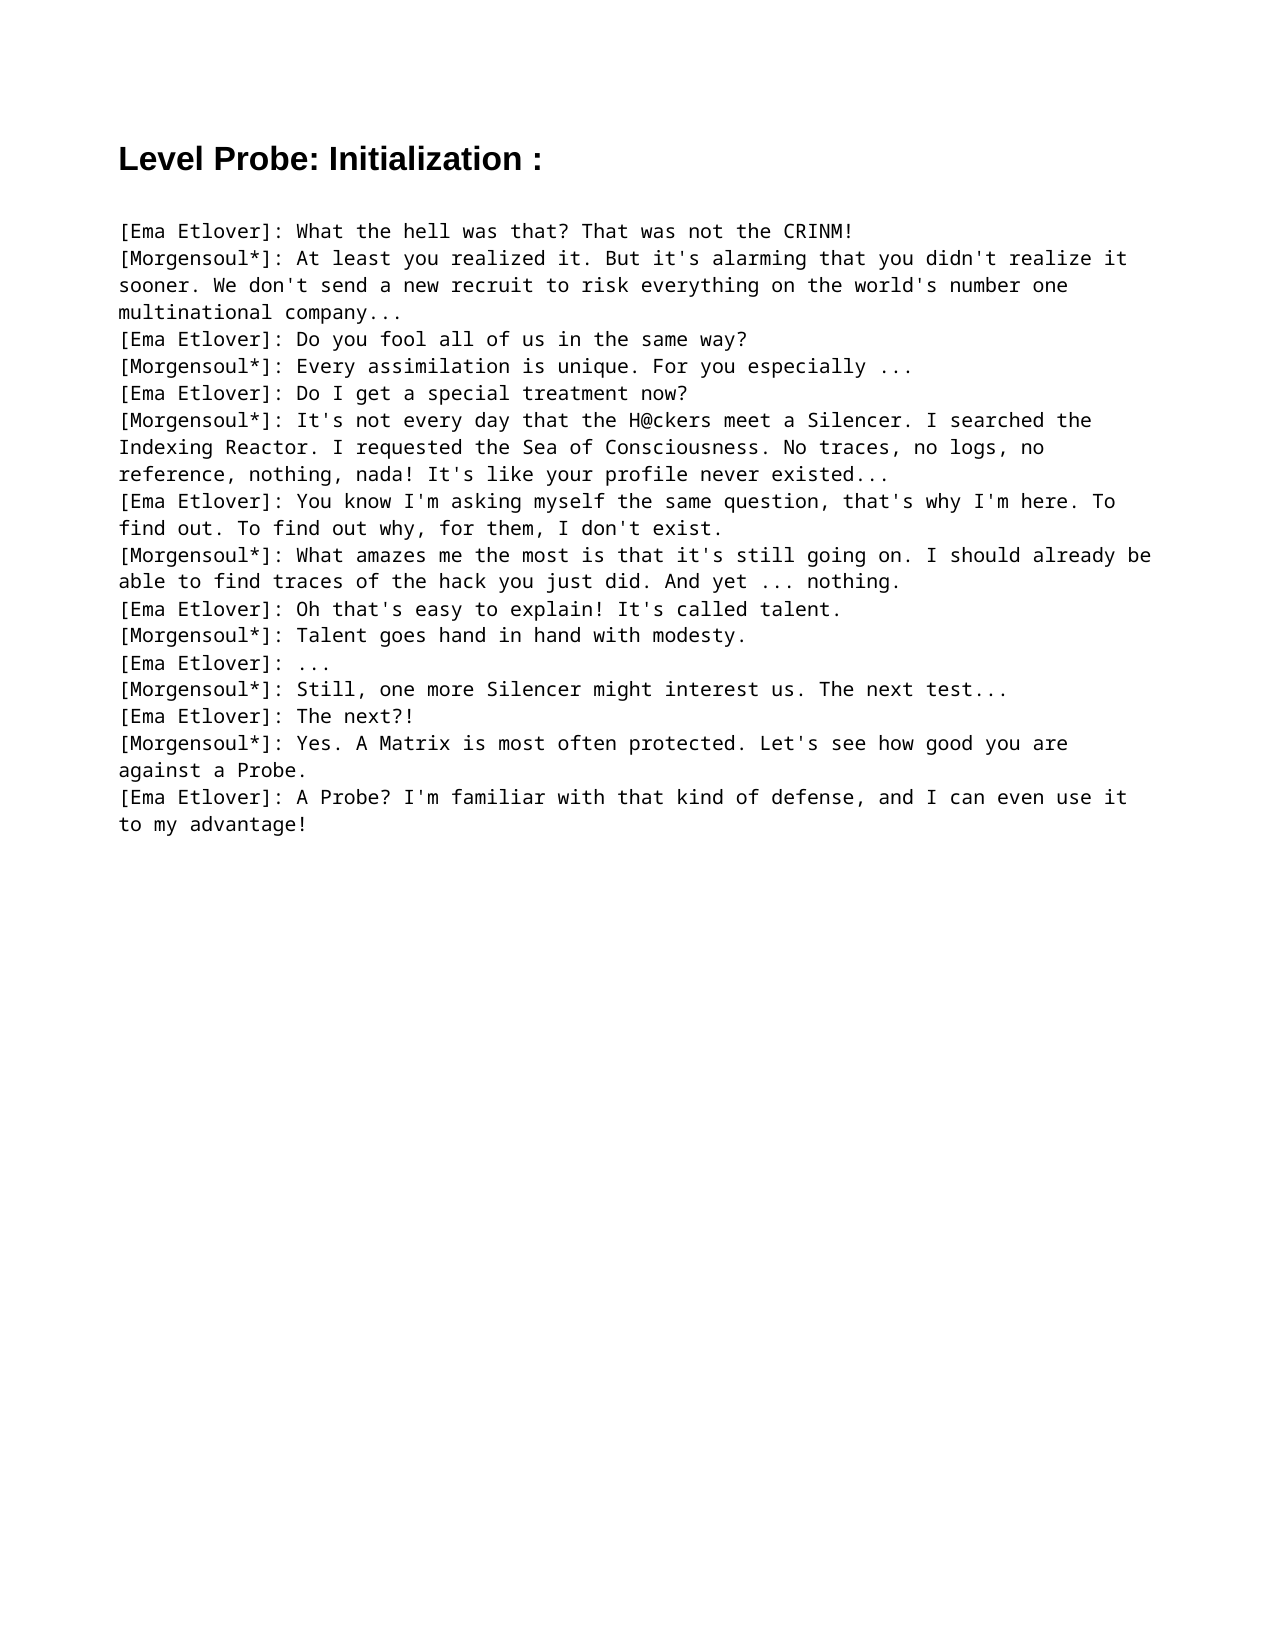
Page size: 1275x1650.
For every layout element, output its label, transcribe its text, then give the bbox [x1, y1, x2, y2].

text [Ema Etlover]: The next?! [118, 703, 1157, 730]
text [Morgensoul*]: Talent goes hand in hand with modesty. [118, 622, 1157, 649]
text [Morgensoul*]: Still, one more Silencer might interest us. The next test... [118, 676, 1157, 703]
text [Ema Etlover]: Oh that's easy to explain! It's called talent. [118, 595, 1157, 622]
text [Morgensoul*]: At least you realized it. But it's alarming that you didn't realize it sooner. We don't send a new recruit to risk everything on the world's number one multinational company... [118, 244, 1157, 325]
text [Morgensoul*]: It's not every day that the H@ckers meet a Silencer. I searched the Indexing Reactor. I requested the Sea of Consciousness. No traces, no logs, no reference, nothing, nada! It's like your profile never existed... [118, 406, 1157, 487]
text [Ema Etlover]: Do you fool all of us in the same way? [118, 325, 1157, 352]
text [Ema Etlover]: ... [118, 649, 1157, 676]
text [Ema Etlover]: A Probe? I'm familiar with that kind of defense, and I can even use it to my advantage! [118, 784, 1157, 838]
text [Ema Etlover]: Do I get a special treatment now? [118, 379, 1157, 406]
text [Morgensoul*]: What amazes me the most is that it's still going on. I should already be able to find traces of the hack you just did. And yet ... nothing. [118, 541, 1157, 595]
text [Morgensoul*]: Yes. A Matrix is most often protected. Let's see how good you are against a Probe. [118, 730, 1157, 784]
text [Ema Etlover]: You know I'm asking myself the same question, that's why I'm here. To find out. To find out why, for them, I don't exist. [118, 487, 1157, 541]
subtitle Level Probe: Initialization : [118, 139, 1157, 178]
text [Ema Etlover]: What the hell was that? That was not the CRINM! [118, 217, 1157, 244]
text [Morgensoul*]: Every assimilation is unique. For you especially ... [118, 352, 1157, 379]
